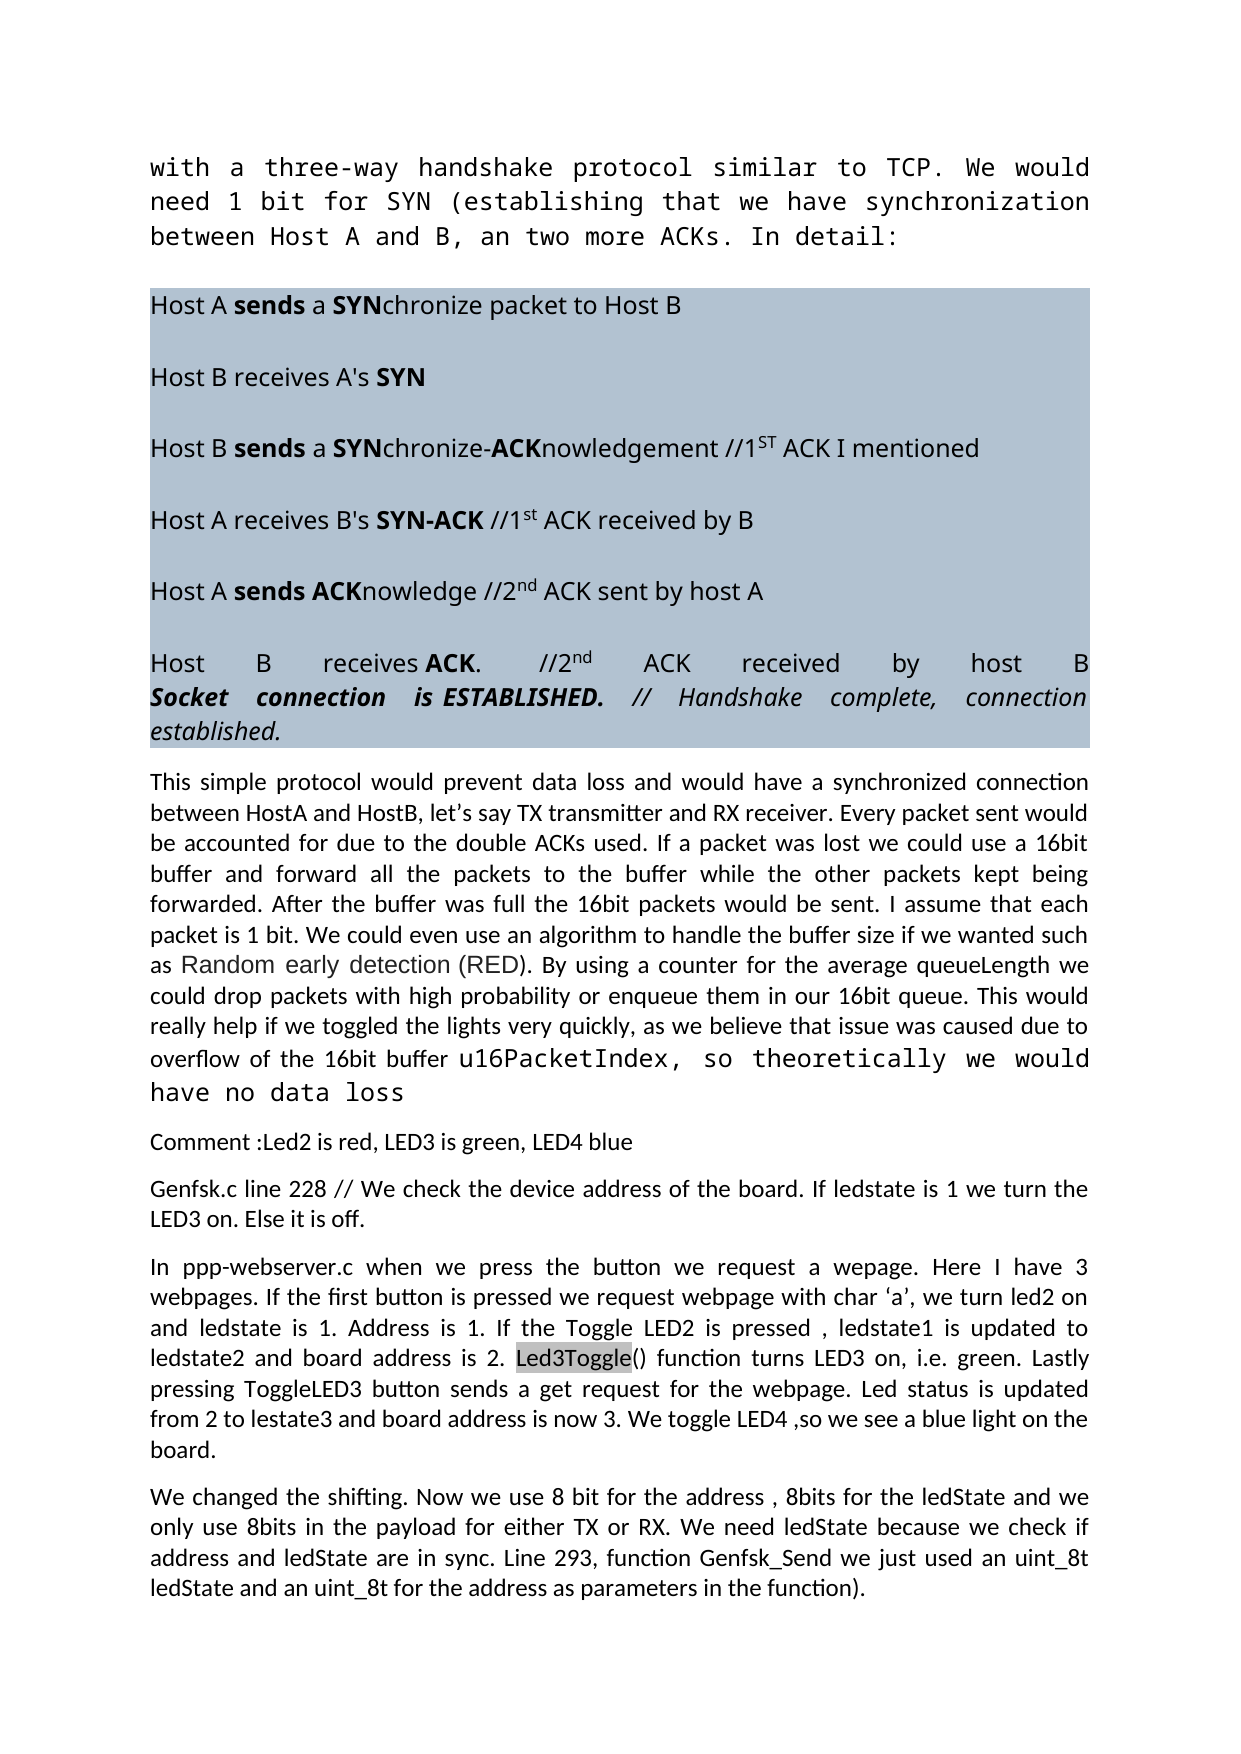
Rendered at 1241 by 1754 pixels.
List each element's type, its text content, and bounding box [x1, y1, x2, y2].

text with a three-way handshake protocol similar to TCP. We would need 1 bit for SYN (establishing that we have synchronization between Host A and B, an two more ACKs. In detail: [150, 150, 1090, 252]
text Host B receives A's SYN [150, 359, 1090, 393]
text Host B sends a SYNchronize-ACKnowledgement //1ST ACK I mentioned [150, 431, 1090, 465]
text Host A receives B's SYN-ACK //1st ACK received by B [150, 502, 1090, 536]
text Genfsk.c line 228 // We check the device address of the board. If ledstate is 1 we turn the LED3 on. Else it is off. [150, 1173, 1090, 1234]
text In ppp-webserver.c when we press the button we request a wepage. Here I have 3 webpages. If the first button is pressed we request webpage with char ‘a’, we turn led2 on and ledstate is 1. Address is 1. If the Toggle LED2 is pressed , ledstate1 is updated to ledstate2 and board address is 2. Led3Toggle() function turns LED3 on, i.e. green. Lastly pressing ToggleLED3 button sends a get request for the webpage. Led status is updated from 2 to lestate3 and board address is now 3. We toggle LED4 ,so we see a blue light on the board. [150, 1251, 1090, 1464]
text Host A sends ACKnowledge //2nd ACK sent by host A [150, 574, 1090, 608]
text Host B receives ACK. //2nd ACK received by host B Socket connection is ESTABLISHED. // Handshake complete, connection established. [150, 645, 1090, 748]
text Comment :Led2 is red, LED3 is green, LED4 blue [150, 1126, 1090, 1156]
text Host A sends a SYNchronize packet to Host B [150, 288, 1090, 322]
text We changed the shifting. Now we use 8 bit for the address , 8bits for the ledState and we only use 8bits in the payload for either TX or RX. We need ledState because we check if address and ledState are in sync. Line 293, function Genfsk_Send we just used an uint_8t ledState and an uint_8t for the address as parameters in the function). [150, 1481, 1090, 1603]
text This simple protocol would prevent data loss and would have a synchronized connection between HostA and HostB, let’s say TX transmitter and RX receiver. Every packet sent would be accounted for due to the double ACKs used. If a packet was lost we could use a 16bit buffer and forward all the packets to the buffer while the other packets kept being forwarded. After the buffer was full the 16bit packets would be sent. I assume that each packet is 1 bit. We could even use an algorithm to handle the buffer size if we wanted such as Random early detection (RED). By using a counter for the average queueLength we could drop packets with high probability or enqueue them in our 16bit queue. This would really help if we toggled the lights very quickly, as we believe that issue was caused due to overflow of the 16bit buffer u16PacketIndex, so theoretically we would have no data loss [150, 766, 1090, 1109]
